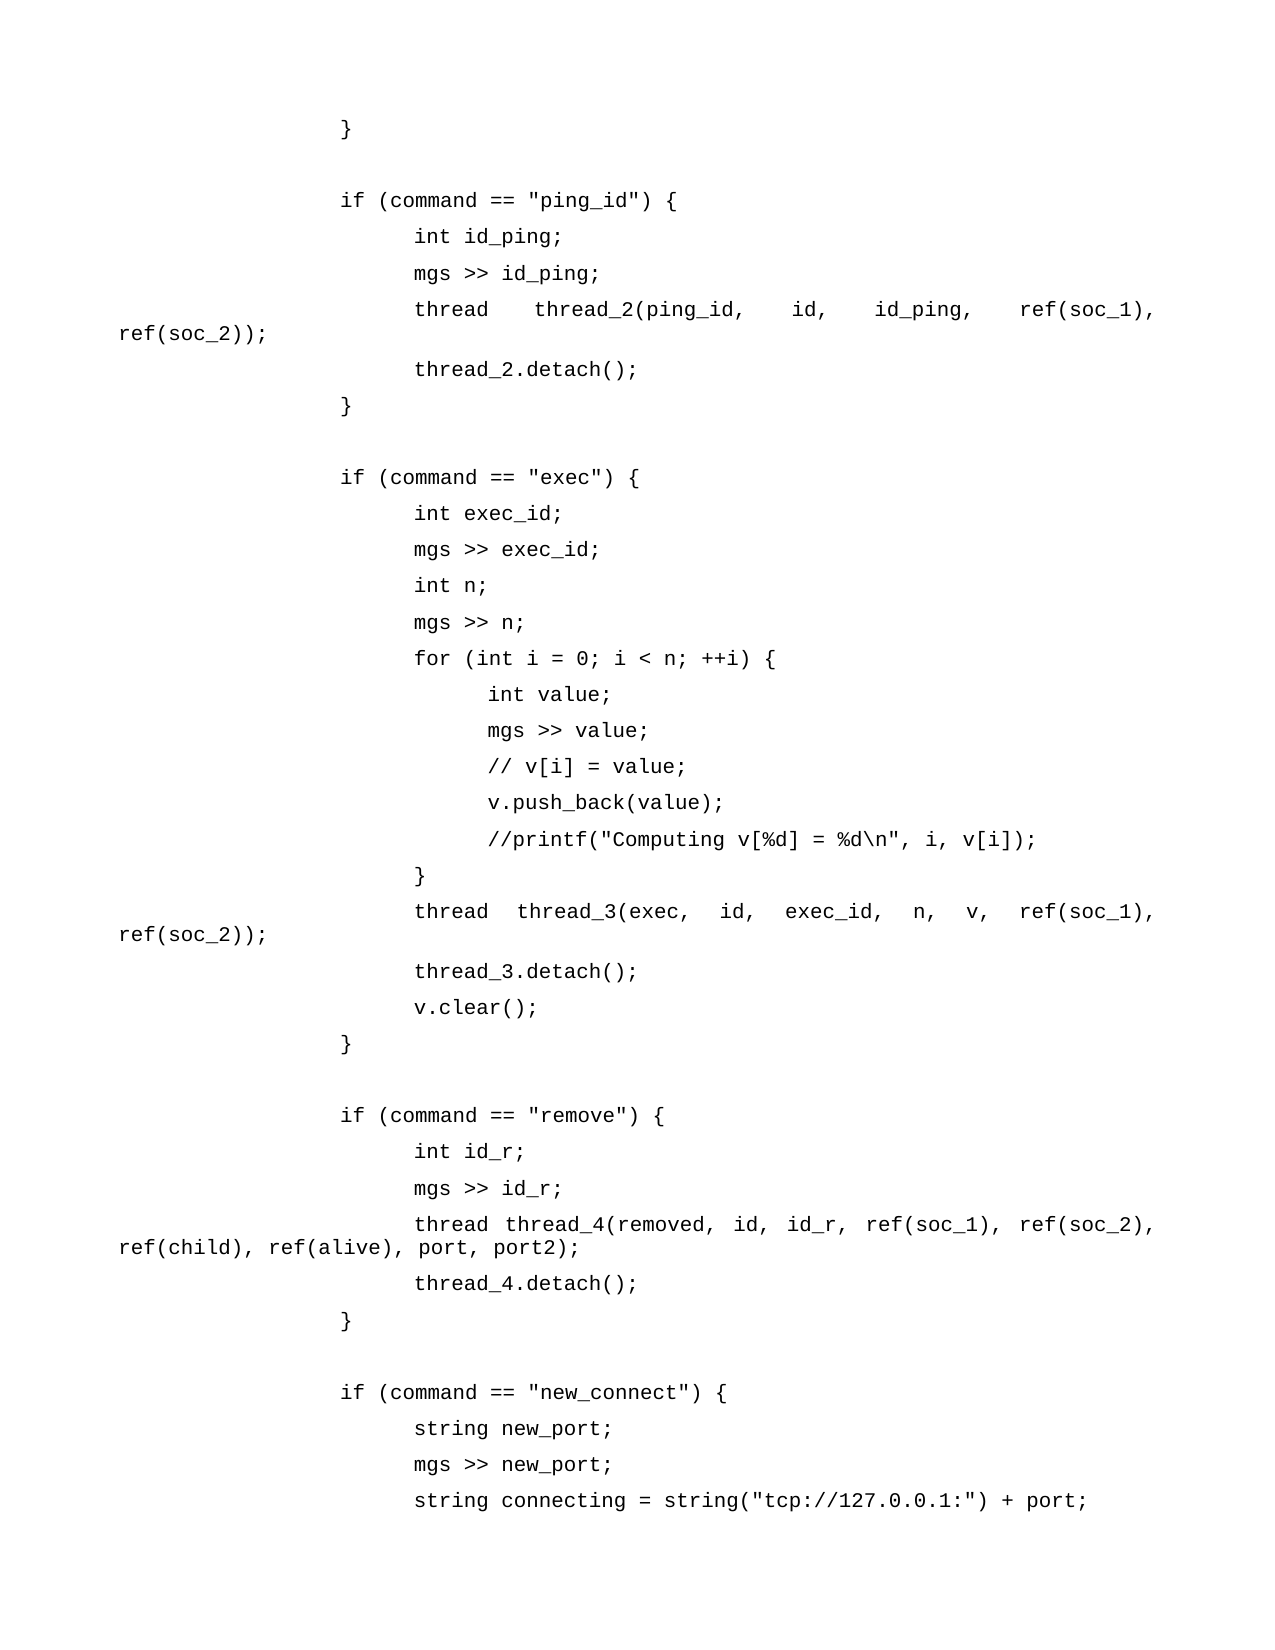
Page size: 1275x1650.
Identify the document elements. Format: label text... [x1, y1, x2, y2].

text } [118, 118, 1157, 142]
text mgs >> n; [118, 612, 1157, 635]
text if (command == "remove") { [118, 1105, 1157, 1129]
text int exec_id; [118, 503, 1157, 527]
text //printf("Computing v[%d] = %d\n", i, v[i]); [118, 828, 1157, 852]
text thread thread_3(exec, id, exec_id, n, v, ref(soc_1), ref(soc_2)); [118, 901, 1157, 948]
text string new_port; [118, 1418, 1157, 1442]
text } [118, 395, 1157, 418]
text thread_3.detach(); [118, 961, 1157, 984]
text int n; [118, 576, 1157, 599]
text int id_ping; [118, 227, 1157, 250]
text thread_2.detach(); [118, 359, 1157, 382]
text if (command == "ping_id") { [118, 190, 1157, 214]
text mgs >> id_r; [118, 1177, 1157, 1201]
text mgs >> exec_id; [118, 539, 1157, 563]
text v.clear(); [118, 997, 1157, 1020]
text } [118, 1033, 1157, 1057]
text mgs >> id_ping; [118, 263, 1157, 286]
text // v[i] = value; [118, 756, 1157, 780]
text string connecting = string("tcp://127.0.0.1:") + port; [118, 1490, 1157, 1514]
text if (command == "new_connect") { [118, 1382, 1157, 1406]
text if (command == "exec") { [118, 467, 1157, 491]
text mgs >> value; [118, 720, 1157, 744]
text int id_r; [118, 1141, 1157, 1165]
text } [118, 1309, 1157, 1333]
text for (int i = 0; i < n; ++i) { [118, 648, 1157, 671]
text thread thread_2(ping_id, id, id_ping, ref(soc_1), ref(soc_2)); [118, 299, 1157, 346]
text thread thread_4(removed, id, id_r, ref(soc_1), ref(soc_2), ref(child), ref(alive), port, port2); [118, 1214, 1157, 1261]
text v.push_back(value); [118, 792, 1157, 816]
text mgs >> new_port; [118, 1454, 1157, 1478]
text thread_4.detach(); [118, 1273, 1157, 1297]
text } [118, 865, 1157, 888]
text int value; [118, 684, 1157, 708]
